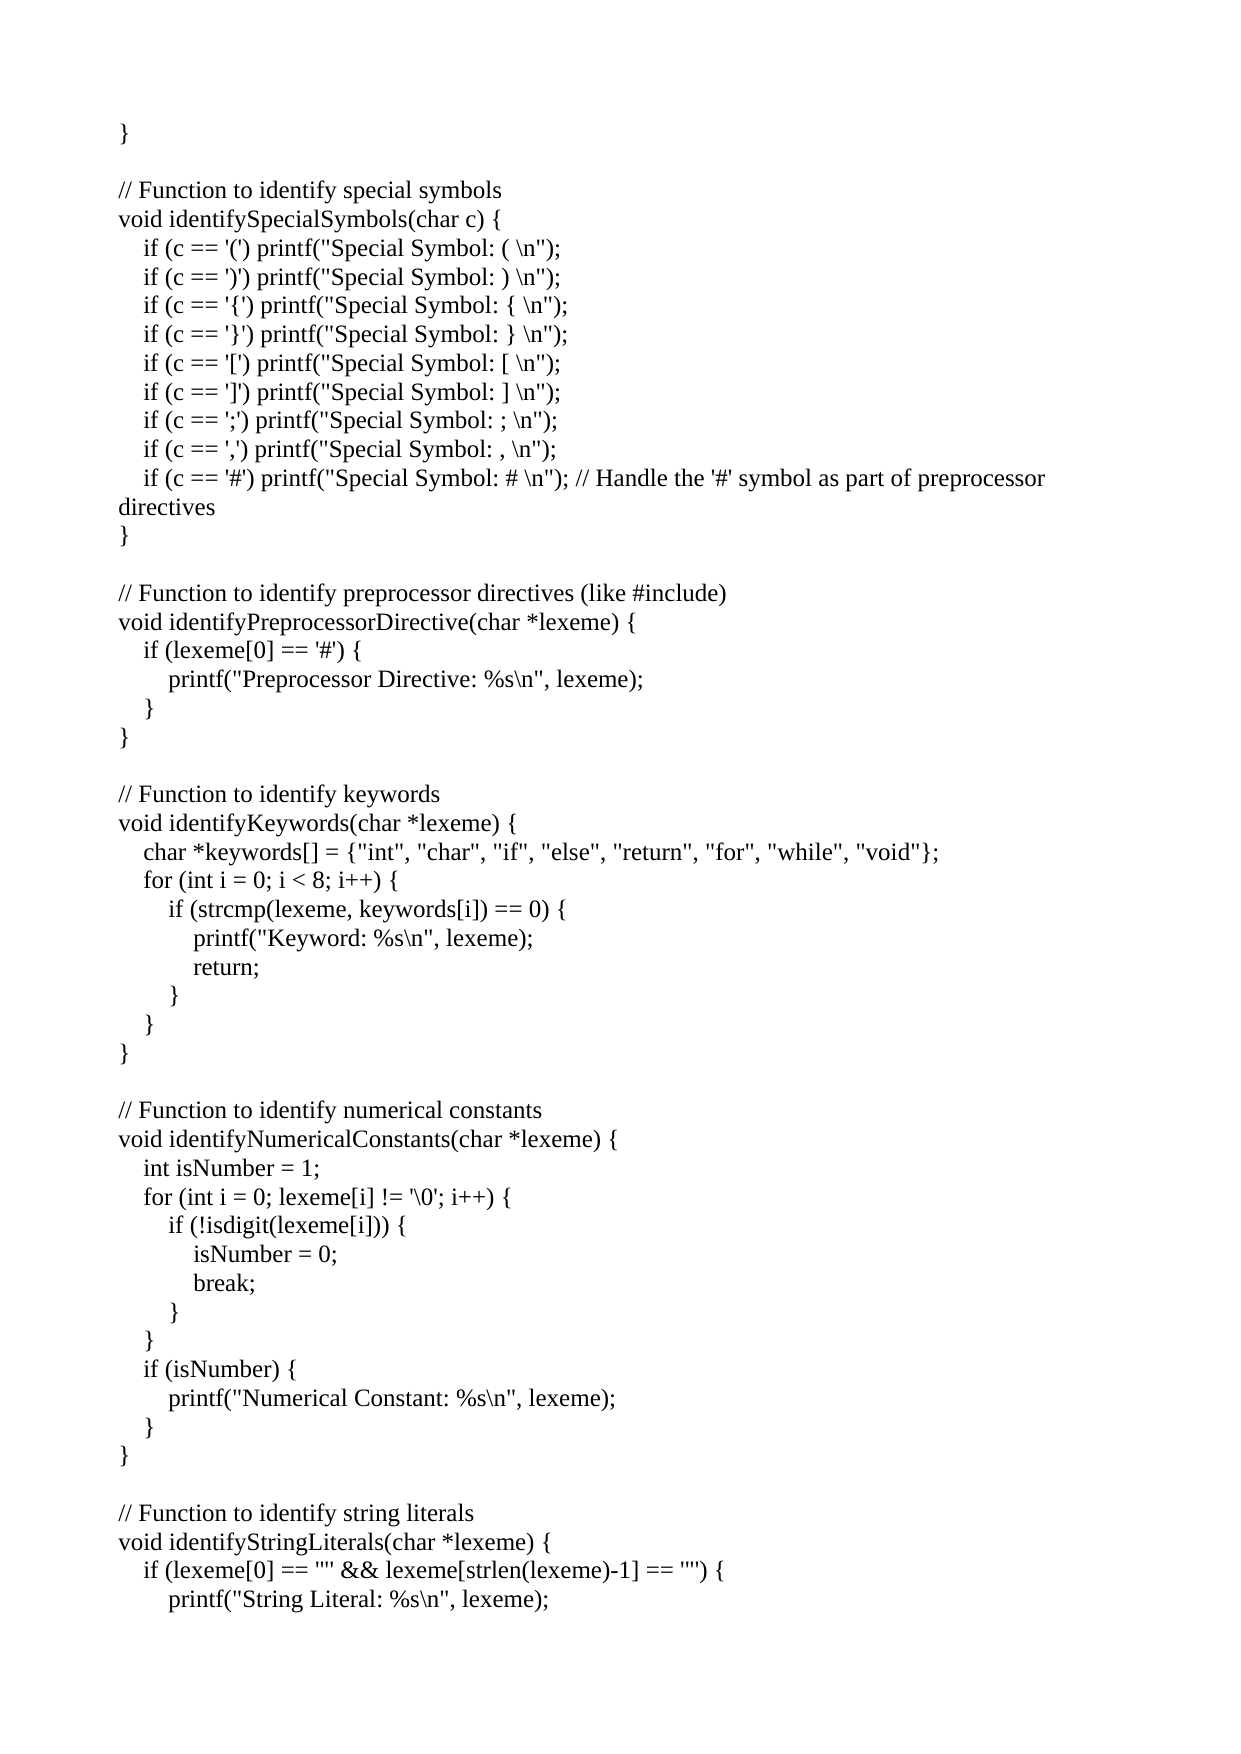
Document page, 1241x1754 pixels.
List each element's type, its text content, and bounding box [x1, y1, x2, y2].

text if (isNumber) { [118, 1354, 1122, 1383]
text void identifyPreprocessorDirective(char *lexeme) { [118, 607, 1122, 636]
text isNumber = 0; [118, 1239, 1122, 1268]
text for (int i = 0; lexeme[i] != '\0'; i++) { [118, 1182, 1122, 1211]
text if (c == ',') printf("Special Symbol: , \n"); [118, 434, 1122, 463]
text } [118, 1412, 1122, 1441]
text } [118, 118, 1122, 147]
text } [118, 521, 1122, 549]
text int isNumber = 1; [118, 1153, 1122, 1182]
text printf("String Literal: %s\n", lexeme); [118, 1584, 1122, 1613]
text // Function to identify string literals [118, 1498, 1122, 1527]
text if (c == '}') printf("Special Symbol: } \n"); [118, 319, 1122, 348]
text // Function to identify preprocessor directives (like #include) [118, 578, 1122, 607]
text void identifySpecialSymbols(char c) { [118, 204, 1122, 233]
text if (c == '#') printf("Special Symbol: # \n"); // Handle the '#' symbol as part of preprocessor directives [118, 463, 1122, 521]
text void identifyKeywords(char *lexeme) { [118, 808, 1122, 837]
text // Function to identify special symbols [118, 176, 1122, 204]
text printf("Preprocessor Directive: %s\n", lexeme); [118, 664, 1122, 693]
text } [118, 1009, 1122, 1038]
text printf("Numerical Constant: %s\n", lexeme); [118, 1383, 1122, 1412]
text if (!isdigit(lexeme[i])) { [118, 1211, 1122, 1239]
text } [118, 1038, 1122, 1067]
text if (c == '{') printf("Special Symbol: { \n"); [118, 291, 1122, 319]
text if (c == '(') printf("Special Symbol: ( \n"); [118, 233, 1122, 262]
text if (c == ']') printf("Special Symbol: ] \n"); [118, 377, 1122, 406]
text for (int i = 0; i < 8; i++) { [118, 866, 1122, 894]
text return; [118, 952, 1122, 981]
text if (lexeme[0] == '"' && lexeme[strlen(lexeme)-1] == '"') { [118, 1556, 1122, 1584]
text if (lexeme[0] == '#') { [118, 636, 1122, 664]
text if (strcmp(lexeme, keywords[i]) == 0) { [118, 894, 1122, 923]
text break; [118, 1268, 1122, 1297]
text } [118, 981, 1122, 1009]
text } [118, 1297, 1122, 1326]
text if (c == ')') printf("Special Symbol: ) \n"); [118, 262, 1122, 291]
text // Function to identify keywords [118, 779, 1122, 808]
text // Function to identify numerical constants [118, 1096, 1122, 1124]
text if (c == ';') printf("Special Symbol: ; \n"); [118, 406, 1122, 434]
text } [118, 722, 1122, 751]
text void identifyNumericalConstants(char *lexeme) { [118, 1124, 1122, 1153]
text } [118, 1441, 1122, 1469]
text printf("Keyword: %s\n", lexeme); [118, 923, 1122, 952]
text } [118, 693, 1122, 722]
text } [118, 1326, 1122, 1354]
text if (c == '[') printf("Special Symbol: [ \n"); [118, 348, 1122, 377]
text char *keywords[] = {"int", "char", "if", "else", "return", "for", "while", "void"}; [118, 837, 1122, 866]
text void identifyStringLiterals(char *lexeme) { [118, 1527, 1122, 1556]
